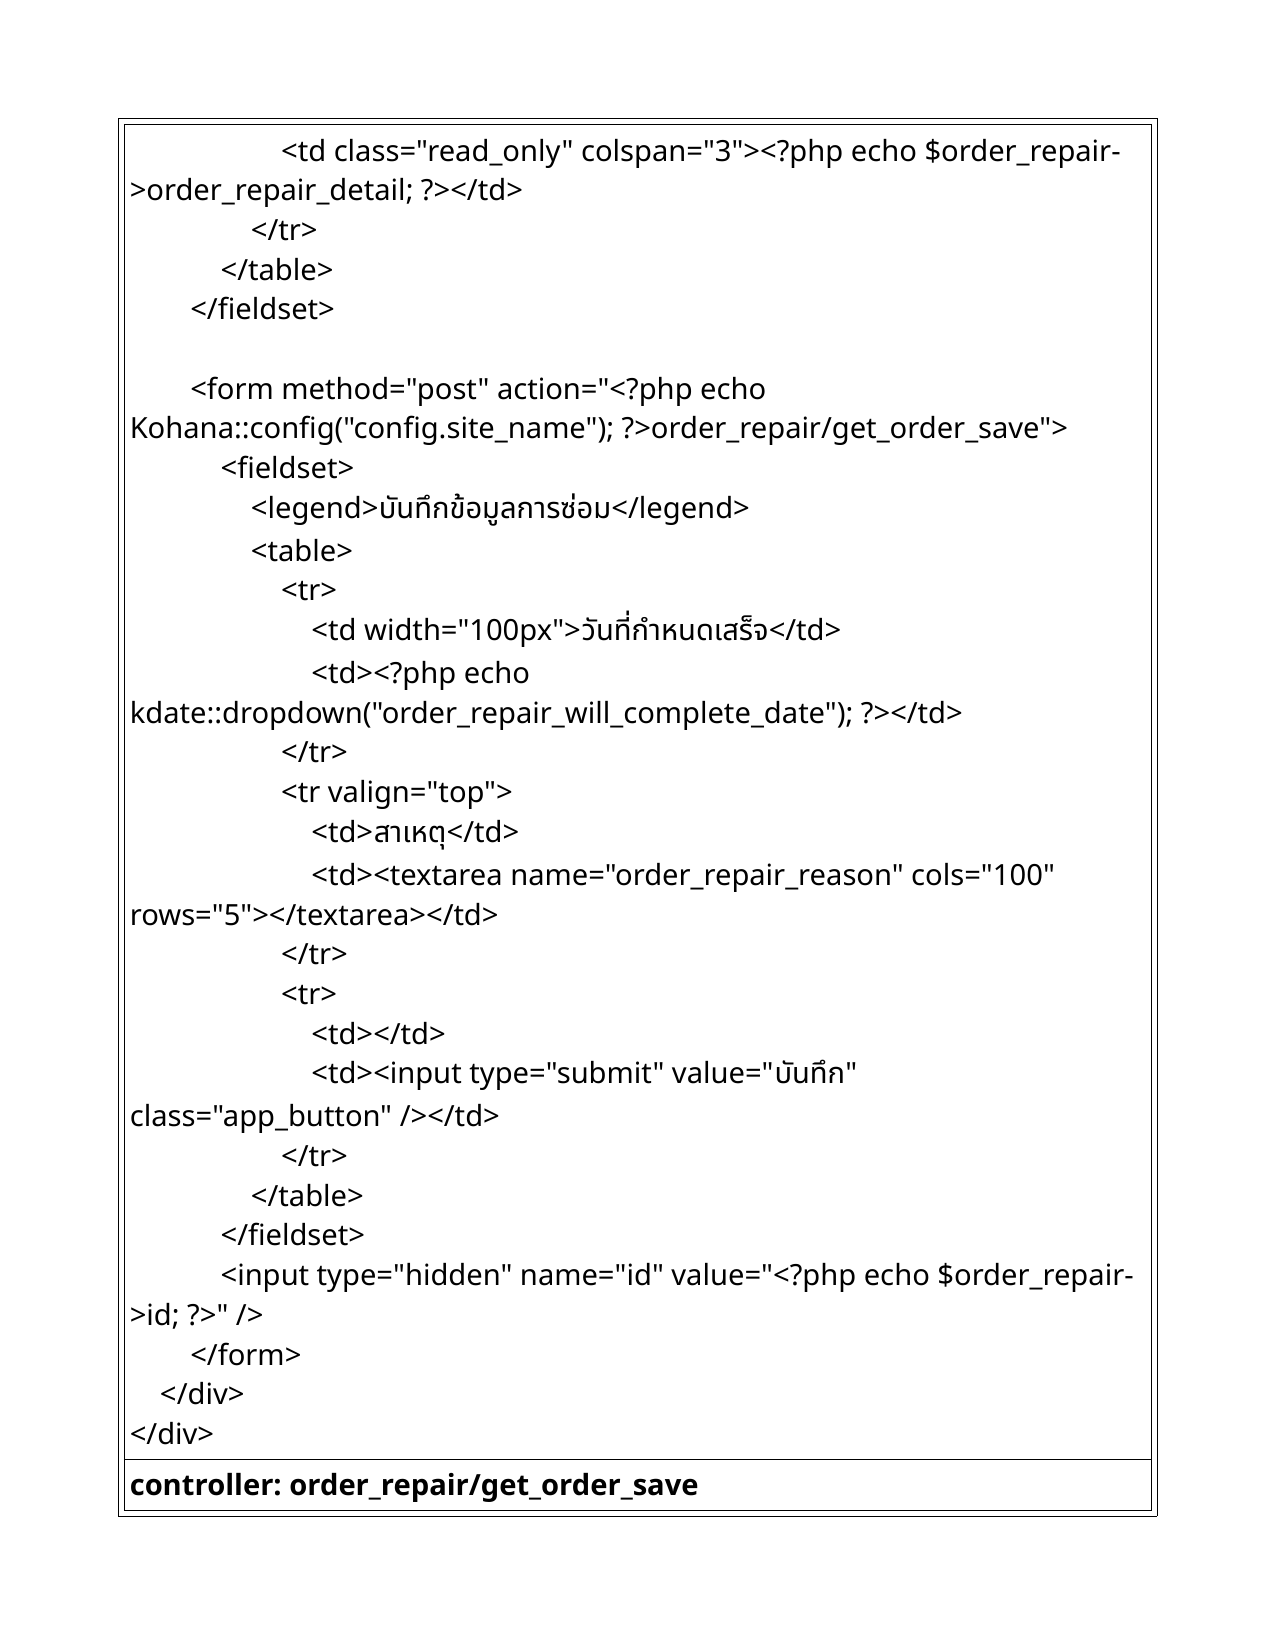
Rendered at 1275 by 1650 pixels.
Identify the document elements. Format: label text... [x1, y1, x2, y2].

table_cell controller: order_repair/get_order_save [125, 1460, 1151, 1510]
table_cell [119, 119, 1157, 1516]
table_cell <td class="read_only" colspan="3"><?php echo $order_repair->order_repair_detail; ?></td> </tr> </table> </fieldset> <form method="post" action="<?php echo Kohana::config("config.site_name"); ?>order_repair/get_order_save"> <fieldset> <legend>บันทึกข้อมูลการซ่อม</legend> <table> <tr> <td width="100px">วันที่กำหนดเสร็จ</td> <td><?php echo kdate::dropdown("order_repair_will_complete_date"); ?></td> </tr> <tr valign="top"> <td>สาเหตุ</td> <td><textarea name="order_repair_reason" cols="100" rows="5"></textarea></td> </tr> <tr> <td></td> <td><input type="submit" value="บันทึก" class="app_button" /></td> </tr> </table> </fieldset> <input type="hidden" name="id" value="<?php echo $order_repair->id; ?>" /> </form> </div> </div> [125, 125, 1151, 1458]
